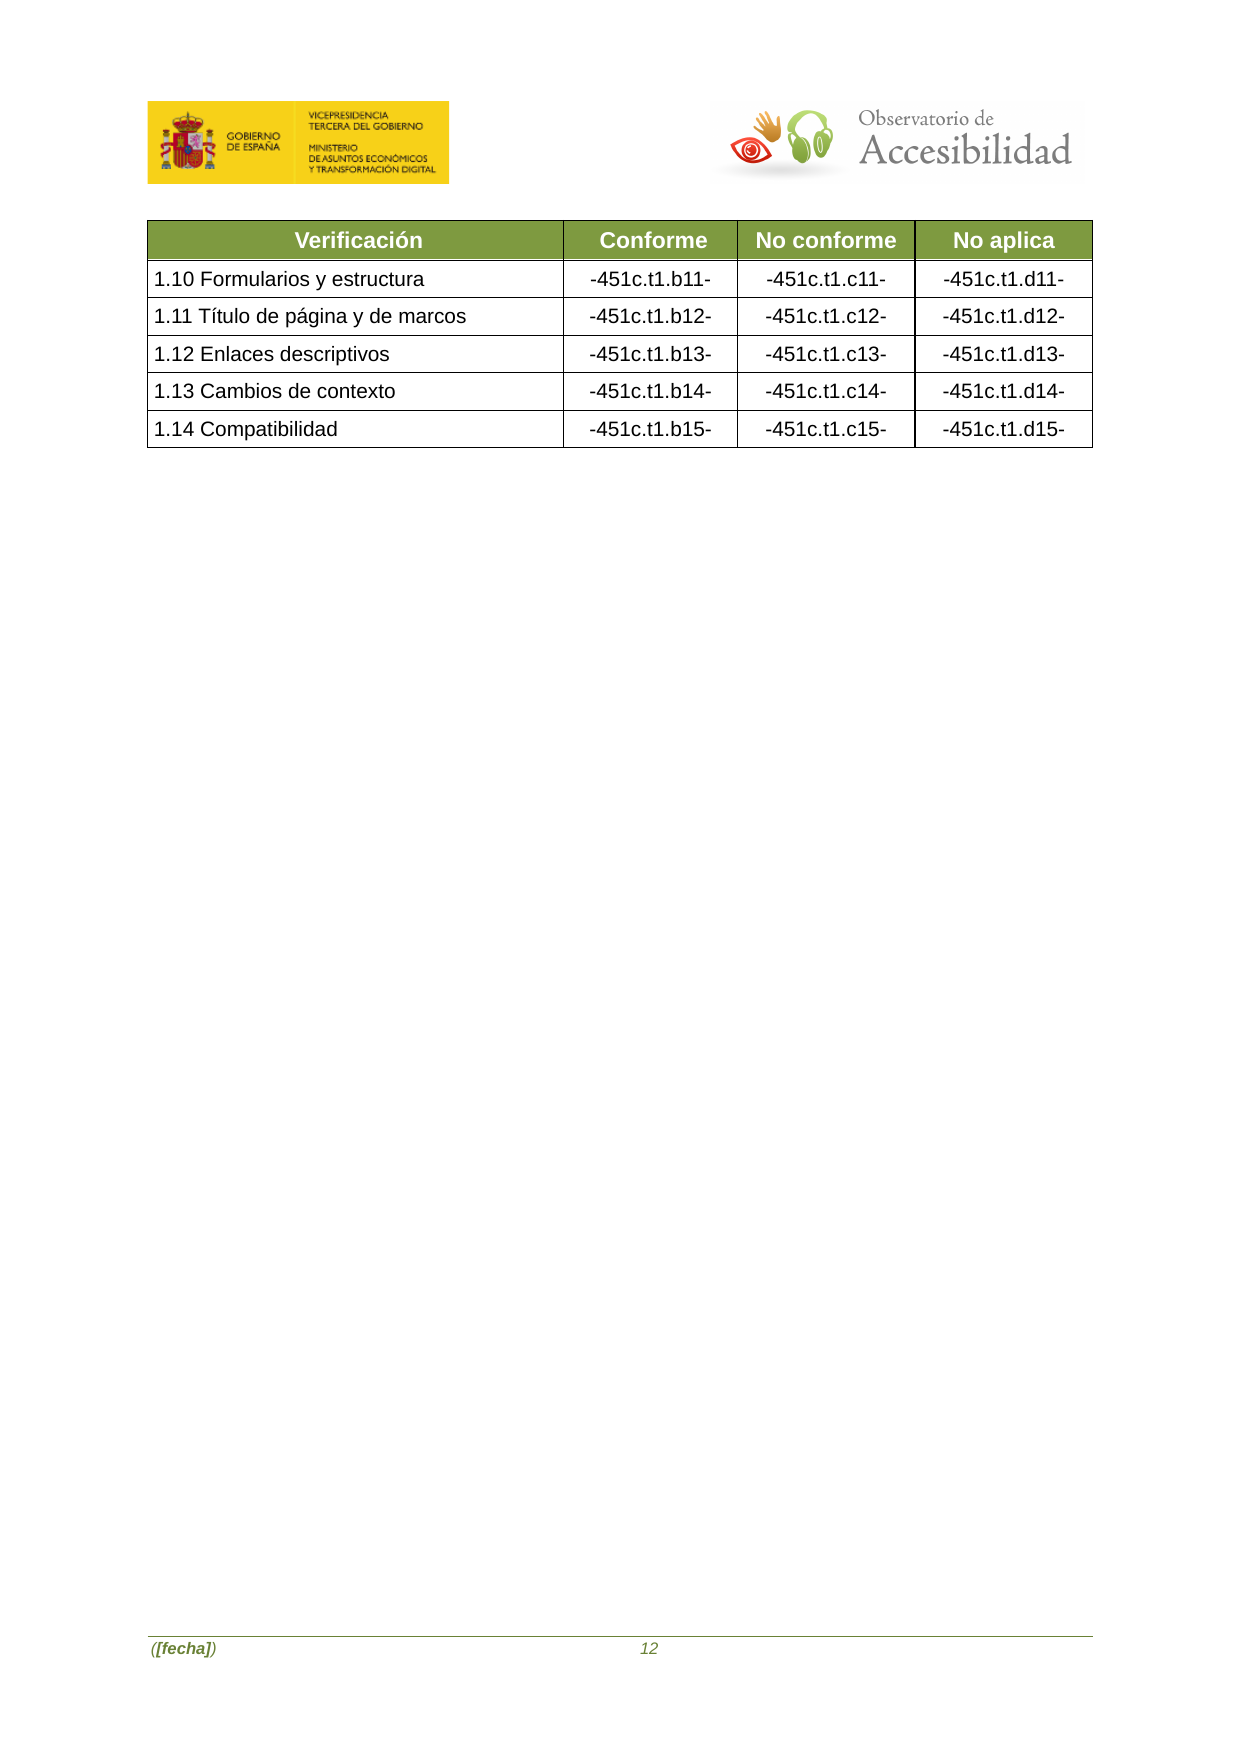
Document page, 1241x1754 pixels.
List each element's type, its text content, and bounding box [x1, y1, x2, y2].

table_cell -451c.t1.d14- [916, 373, 1092, 409]
picture [147, 101, 450, 184]
table_cell -451c.t1.c15- [738, 411, 914, 447]
table_cell 1.12 Enlaces descriptivos [148, 336, 563, 372]
table_cell -451c.t1.c12- [738, 298, 914, 334]
picture [710, 101, 1086, 184]
table_cell -451c.t1.d11- [916, 261, 1092, 297]
table_header No aplica [916, 221, 1092, 259]
table_header No conforme [738, 221, 914, 259]
table_header Conforme [564, 221, 737, 259]
table_cell -451c.t1.d12- [916, 298, 1092, 334]
table_cell -451c.t1.d13- [916, 336, 1092, 372]
table_cell -451c.t1.c14- [738, 373, 914, 409]
table_cell -451c.t1.c11- [738, 261, 914, 297]
table_cell -451c.t1.b13- [564, 336, 737, 372]
table_cell 1.10 Formularios y estructura [148, 261, 563, 297]
table_cell 1.14 Compatibilidad [148, 411, 563, 447]
table_cell 1.11 Título de página y de marcos [148, 298, 563, 334]
table_cell -451c.t1.d15- [916, 411, 1092, 447]
table_cell -451c.t1.b15- [564, 411, 737, 447]
table_header Verificación [148, 221, 563, 259]
table_cell -451c.t1.b12- [564, 298, 737, 334]
table_cell -451c.t1.c13- [738, 336, 914, 372]
table_cell -451c.t1.b11- [564, 261, 737, 297]
table_cell -451c.t1.b14- [564, 373, 737, 409]
table_cell 1.13 Cambios de contexto [148, 373, 563, 409]
